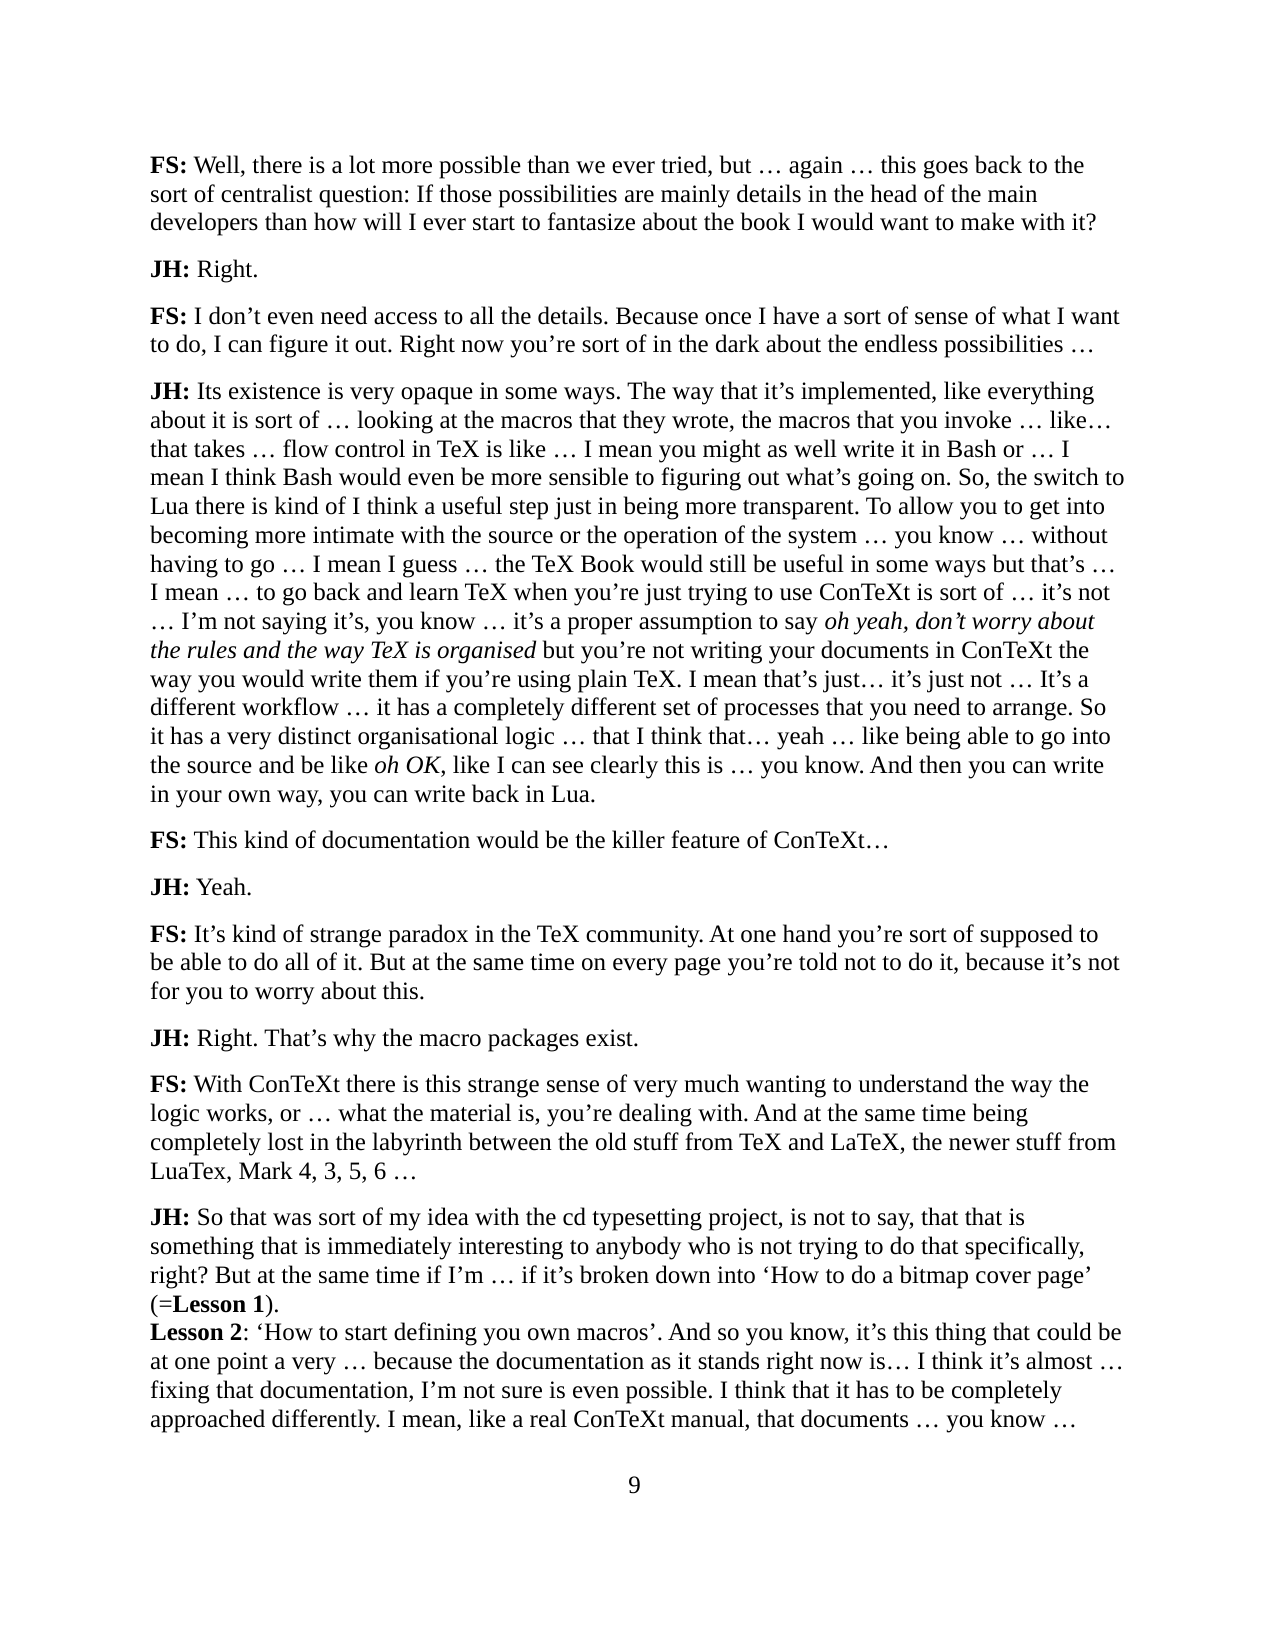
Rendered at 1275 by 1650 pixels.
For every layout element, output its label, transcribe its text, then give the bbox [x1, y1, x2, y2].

text JH: Right. [150, 254, 1125, 283]
text FS: This kind of documentation would be the killer feature of ConTeXt… [150, 825, 1125, 854]
text JH: Right. That’s why the macro packages exist. [150, 1023, 1125, 1052]
text JH: Its existence is very opaque in some ways. The way that it’s implemented, like everything about it is sort of … looking at the macros that they wrote, the macros that you invoke … like… that takes … flow control in TeX is like … I mean you might as well write it in Bash or … I mean I think Bash would even be more sensible to figuring out what’s going on. So, the switch to Lua there is kind of I think a useful step just in being more transparent. To allow you to get into becoming more intimate with the source or the operation of the system … you know … without having to go … I mean I guess … the TeX Book would still be useful in some ways but that’s … I mean … to go back and learn TeX when you’re just trying to use ConTeXt is sort of … it’s not … I’m not saying it’s, you know … it’s a proper assumption to say oh yeah, don’t worry about the rules and the way TeX is organised but you’re not writing your documents in ConTeXt the way you would write them if you’re using plain TeX. I mean that’s just… it’s just not … It’s a different workflow … it has a completely different set of processes that you need to arrange. So it has a very distinct organisational logic … that I think that… yeah … like being able to go into the source and be like oh OK, like I can see clearly this is … you know. And then you can write in your own way, you can write back in Lua. [150, 376, 1125, 807]
text JH: So that was sort of my idea with the cd typesetting project, is not to say, that that is something that is immediately interesting to anybody who is not trying to do that specifically, right? But at the same time if I’m … if it’s broken down into ‘How to do a bitmap cover page’ (=Lesson 1). Lesson 2: ‘How to start defining you own macros’. And so you know, it’s this thing that could be at one point a very … because the documentation as it stands right now is… I think it’s almost … fixing that documentation, I’m not sure is even possible. I think that it has to be completely approached differently. I mean, like a real ConTeXt manual, that documents … you know … [150, 1202, 1125, 1432]
text FS: It’s kind of strange paradox in the TeX community. At one hand you’re sort of supposed to be able to do all of it. But at the same time on every page you’re told not to do it, because it’s not for you to worry about this. [150, 919, 1125, 1005]
text JH: Yeah. [150, 872, 1125, 901]
text FS: Well, there is a lot more possible than we ever tried, but … again … this goes back to the sort of centralist question: If those possibilities are mainly details in the head of the main developers than how will I ever start to fantasize about the book I would want to make with it? [150, 150, 1125, 236]
text FS: With ConTeXt there is this strange sense of very much wanting to understand the way the logic works, or … what the material is, you’re dealing with. And at the same time being completely lost in the labyrinth between the old stuff from TeX and LaTeX, the newer stuff from LuaTex, Mark 4, 3, 5, 6 … [150, 1069, 1125, 1184]
text FS: I don’t even need access to all the details. Because once I have a sort of sense of what I want to do, I can figure it out. Right now you’re sort of in the dark about the endless possibilities … [150, 301, 1125, 358]
